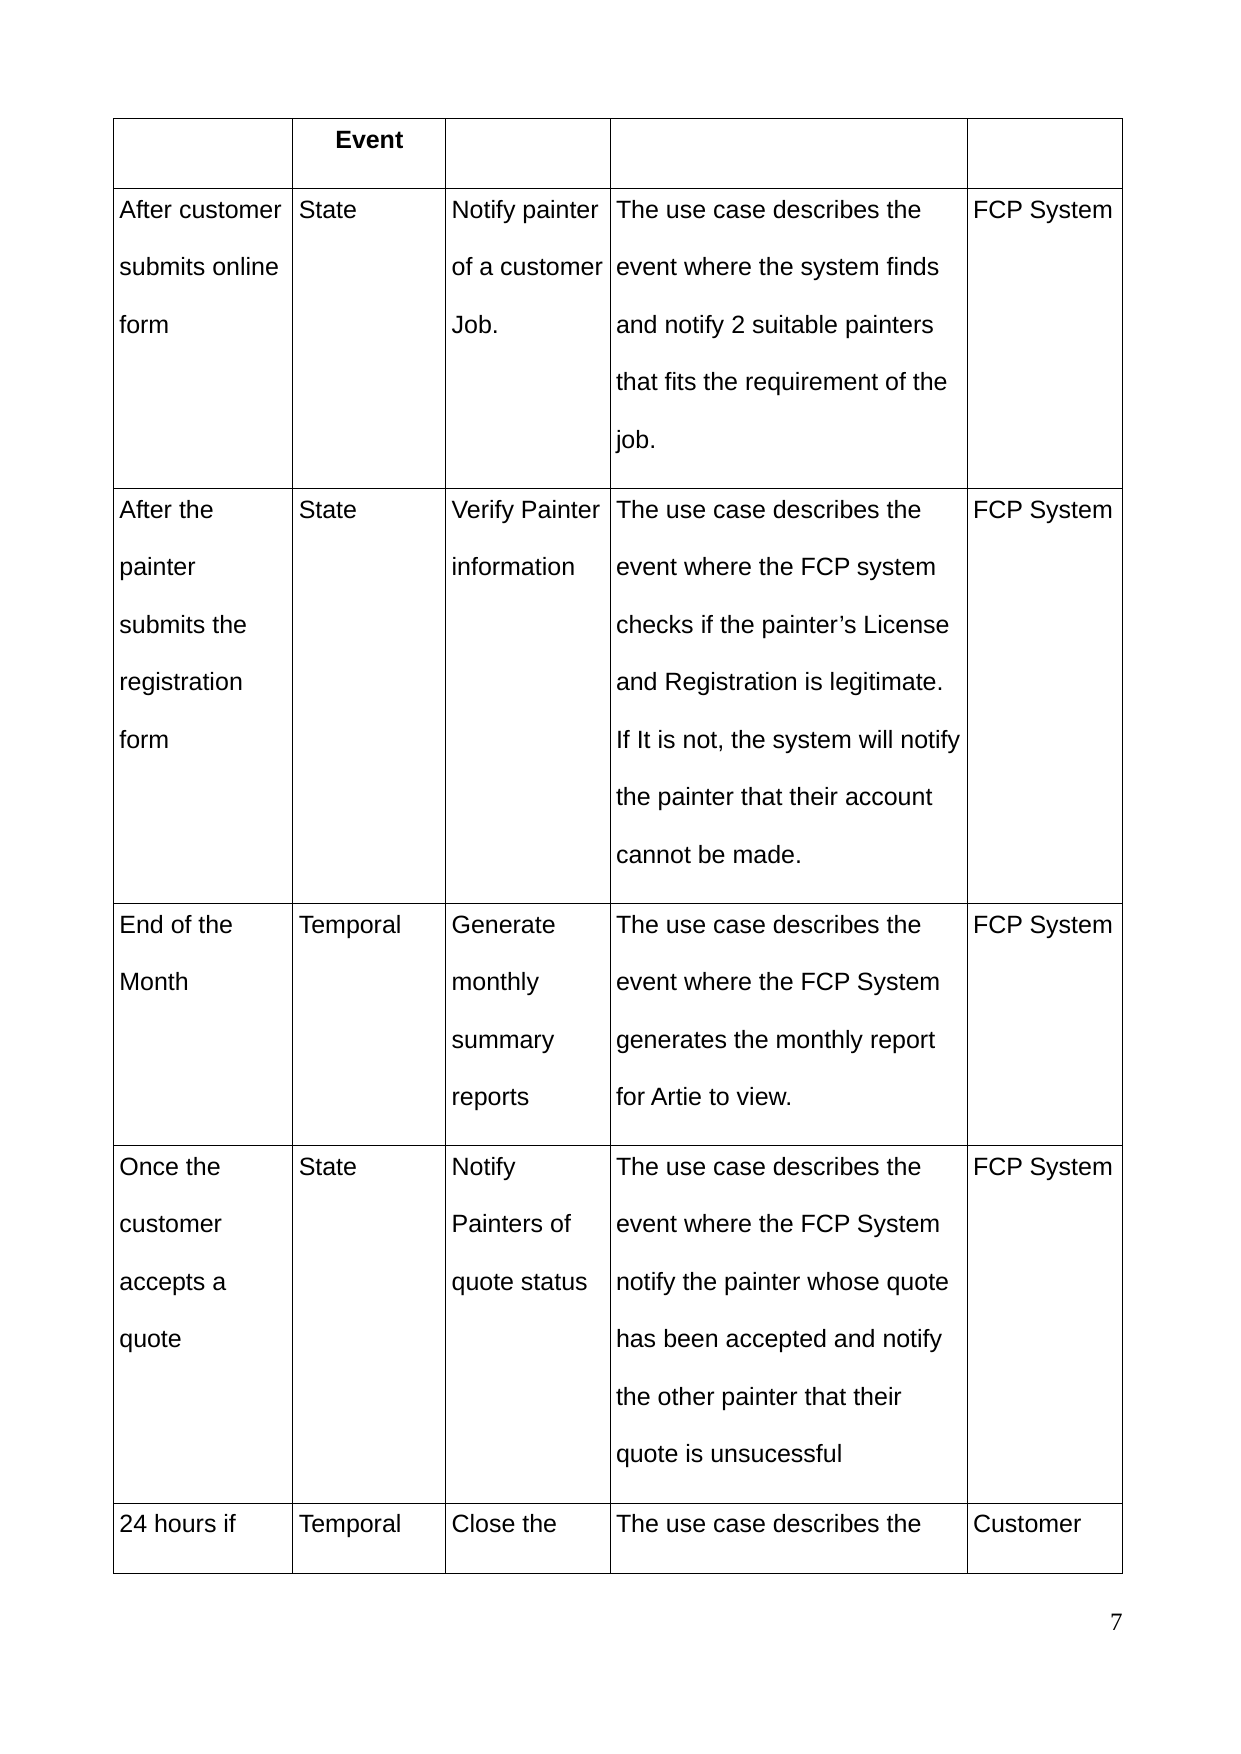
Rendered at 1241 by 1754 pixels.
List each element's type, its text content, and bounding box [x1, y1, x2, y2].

table_cell FCP System [968, 189, 1122, 488]
table_cell Notify painter of a customer Job. [446, 189, 610, 488]
table_header [114, 119, 292, 188]
table_cell FCP System [968, 489, 1122, 903]
table_cell The use case describes the event where the FCP System generates the monthly report for Artie to view. [611, 904, 967, 1145]
table_header Event [293, 119, 445, 188]
table_cell End of the Month [114, 904, 292, 1145]
table_cell Temporal [293, 904, 445, 1145]
table_header [446, 119, 610, 188]
table_cell FCP System [968, 1146, 1122, 1503]
table_cell Temporal [293, 1504, 445, 1572]
table_header [968, 119, 1122, 188]
table_cell The use case describes the event where the FCP system checks if the painter’s License and Registration is legitimate. If It is not, the system will notify the painter that their account cannot be made. [611, 489, 967, 903]
table_cell Notify Painters of quote status [446, 1146, 610, 1503]
table_cell State [293, 489, 445, 903]
table_cell The use case describes the event where the system finds and notify 2 suitable painters that fits the requirement of the job. [611, 189, 967, 488]
table_cell Generate monthly summary reports [446, 904, 610, 1145]
table_cell Once the customer accepts a quote [114, 1146, 292, 1503]
table_cell State [293, 189, 445, 488]
table_cell The use case describes the [611, 1504, 967, 1572]
table_cell State [293, 1146, 445, 1503]
table_cell Verify Painter information [446, 489, 610, 903]
table_cell Close the [446, 1504, 610, 1572]
table_header [611, 119, 967, 188]
table_cell Customer [968, 1504, 1122, 1572]
table_cell FCP System [968, 904, 1122, 1145]
table_cell 24 hours if [114, 1504, 292, 1572]
table_cell After customer submits online form [114, 189, 292, 488]
table_cell The use case describes the event where the FCP System notify the painter whose quote has been accepted and notify the other painter that their quote is unsucessful [611, 1146, 967, 1503]
table_cell After the painter submits the registration form [114, 489, 292, 903]
